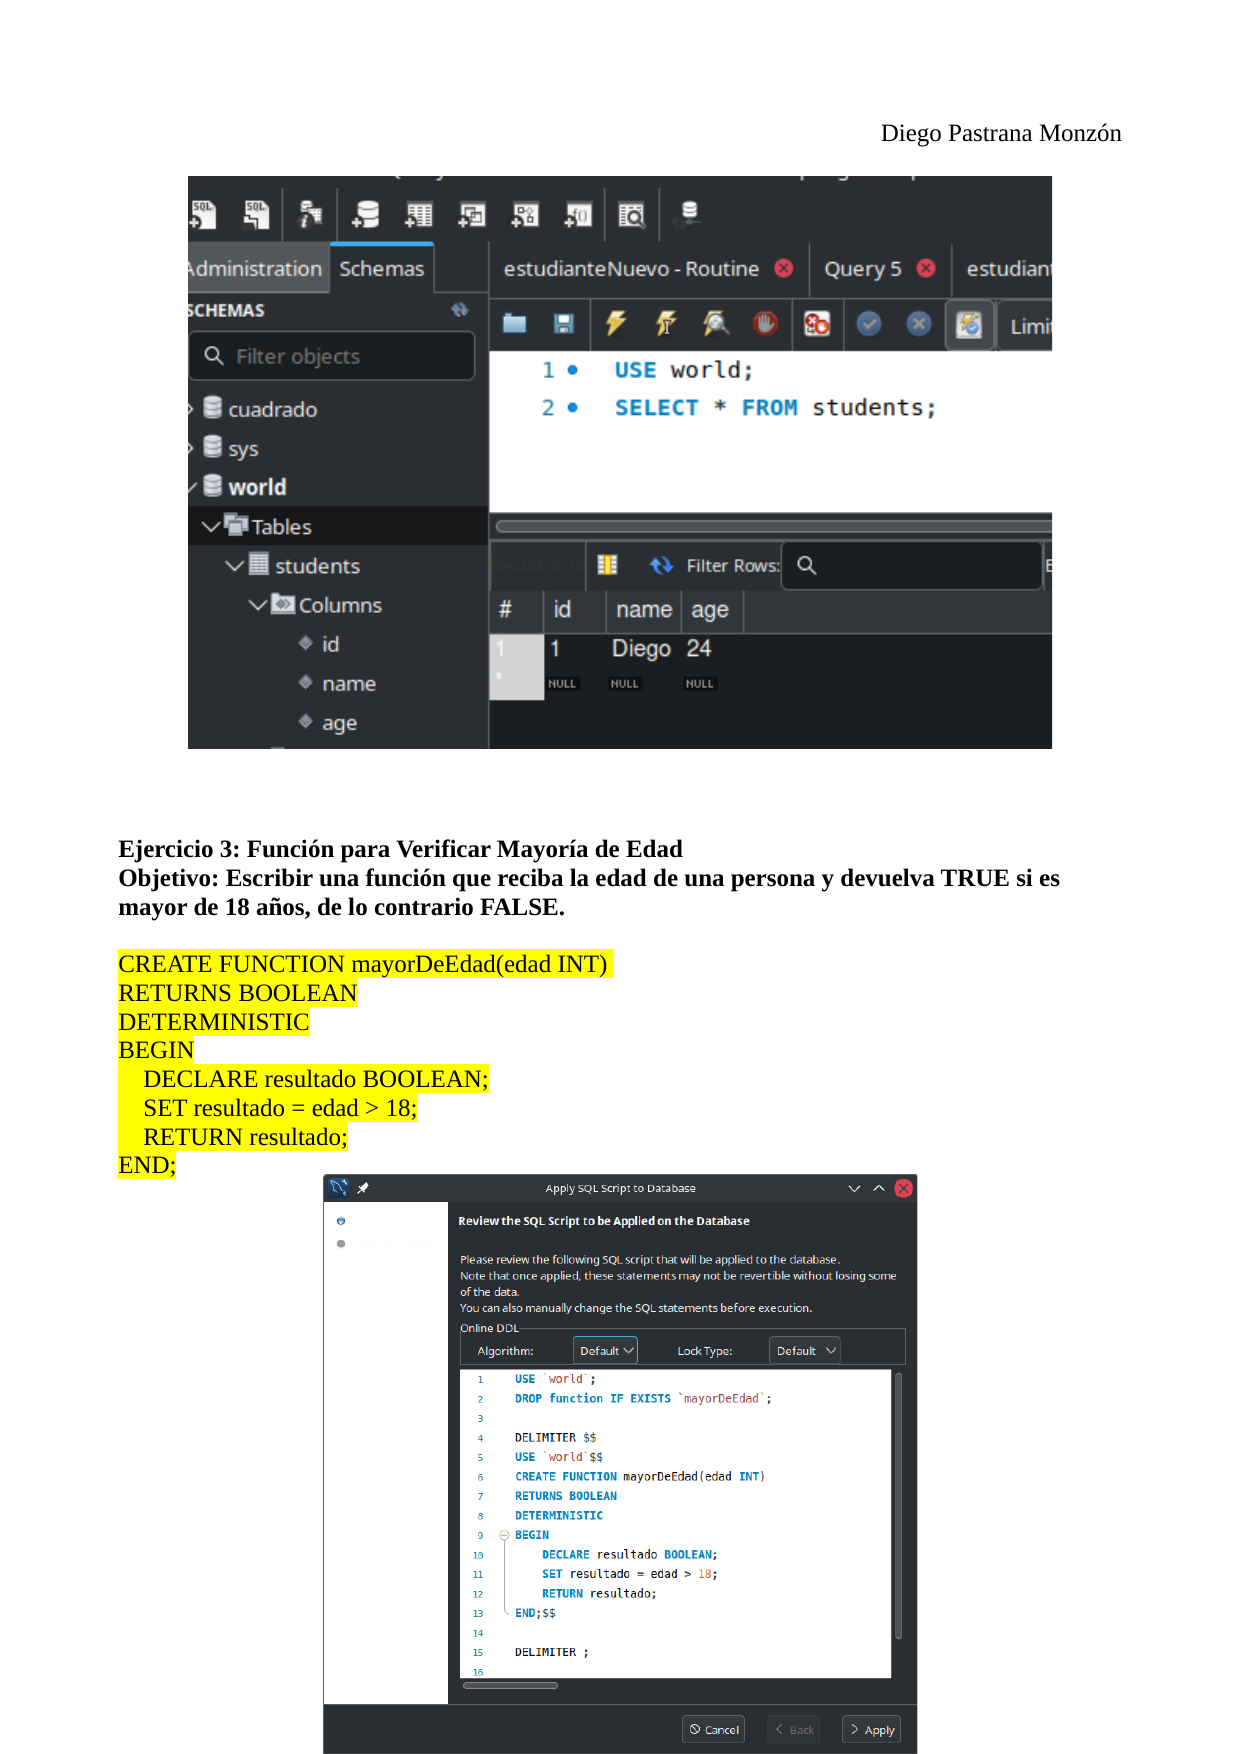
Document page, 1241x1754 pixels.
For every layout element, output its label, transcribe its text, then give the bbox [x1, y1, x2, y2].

text Ejercicio 3: Función para Verificar Mayoría de Edad [118, 834, 1122, 863]
text DETERMINISTIC [118, 1007, 1122, 1036]
text END; [118, 1151, 1122, 1179]
text CREATE FUNCTION mayorDeEdad(edad INT) [118, 949, 1122, 978]
picture [188, 176, 1053, 749]
text RETURNS BOOLEAN [118, 978, 1122, 1007]
text SET resultado = edad > 18; [118, 1093, 1122, 1122]
text Objetivo: Escribir una función que reciba la edad de una persona y devuelva TRUE si es mayor de 18 años, de lo contrario FALSE. [118, 863, 1122, 921]
text RETURN resultado; [118, 1122, 1122, 1151]
picture [323, 1174, 918, 1754]
text DECLARE resultado BOOLEAN; [118, 1064, 1122, 1093]
text BEGIN [118, 1036, 1122, 1064]
